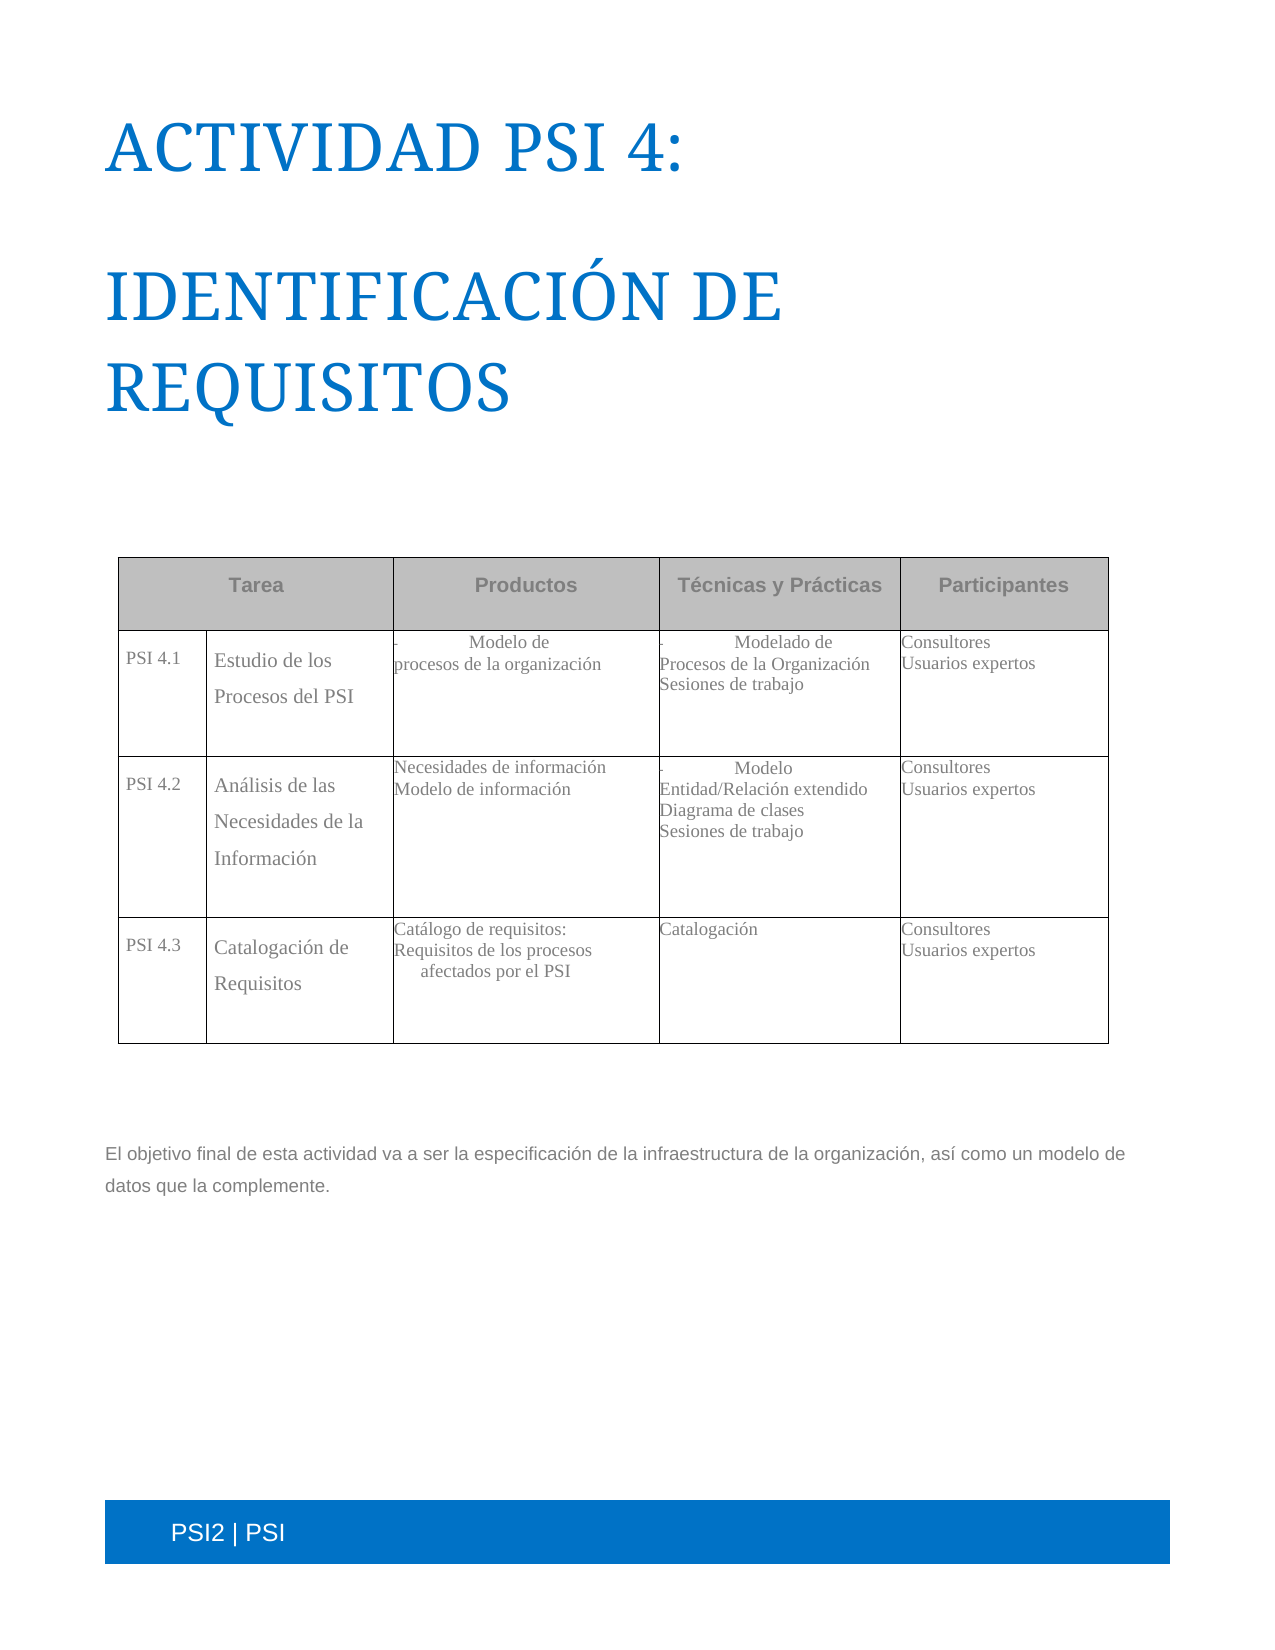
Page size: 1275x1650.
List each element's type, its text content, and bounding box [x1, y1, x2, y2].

table_cell PSI 4.1 [119, 631, 206, 756]
table_cell Consultores Usuarios expertos [901, 757, 1108, 917]
table_cell Necesidades de información Modelo de información [394, 757, 659, 917]
table_cell Consultores Usuarios expertos [901, 631, 1108, 756]
table_header Participantes [901, 558, 1108, 630]
table_cell Modelado de Procesos de la Organización Sesiones de trabajo [660, 631, 900, 756]
table_cell Modelo de procesos de la organización [394, 631, 659, 756]
table_cell PSI 4.3 [119, 918, 206, 1042]
table_cell PSI 4.2 [119, 757, 206, 917]
table_header Técnicas y Prácticas [660, 558, 900, 630]
table_cell Estudio de los Procesos del PSI [207, 631, 393, 756]
table_header Productos [394, 558, 659, 630]
table_header Tarea [119, 558, 393, 630]
table_cell Catálogo de requisitos: Requisitos de los procesos afectados por el PSI [394, 918, 659, 1042]
subtitle IdentificACIÓN de requisitos [105, 249, 1170, 431]
table_cell Catalogación [660, 918, 900, 1042]
text El objetivo final de esta actividad va a ser la especificación de la infraestructura de la organización, así como un modelo de datos que la complemente. [105, 1142, 1170, 1196]
table_cell Modelo Entidad/Relación extendido Diagrama de clases Sesiones de trabajo [660, 757, 900, 917]
table_cell Análisis de las Necesidades de la Información [207, 757, 393, 917]
table_cell Catalogación de Requisitos [207, 918, 393, 1042]
subtitle ACTIVIDAD PSI 4: [105, 100, 1170, 191]
table_cell Consultores Usuarios expertos [901, 918, 1108, 1042]
